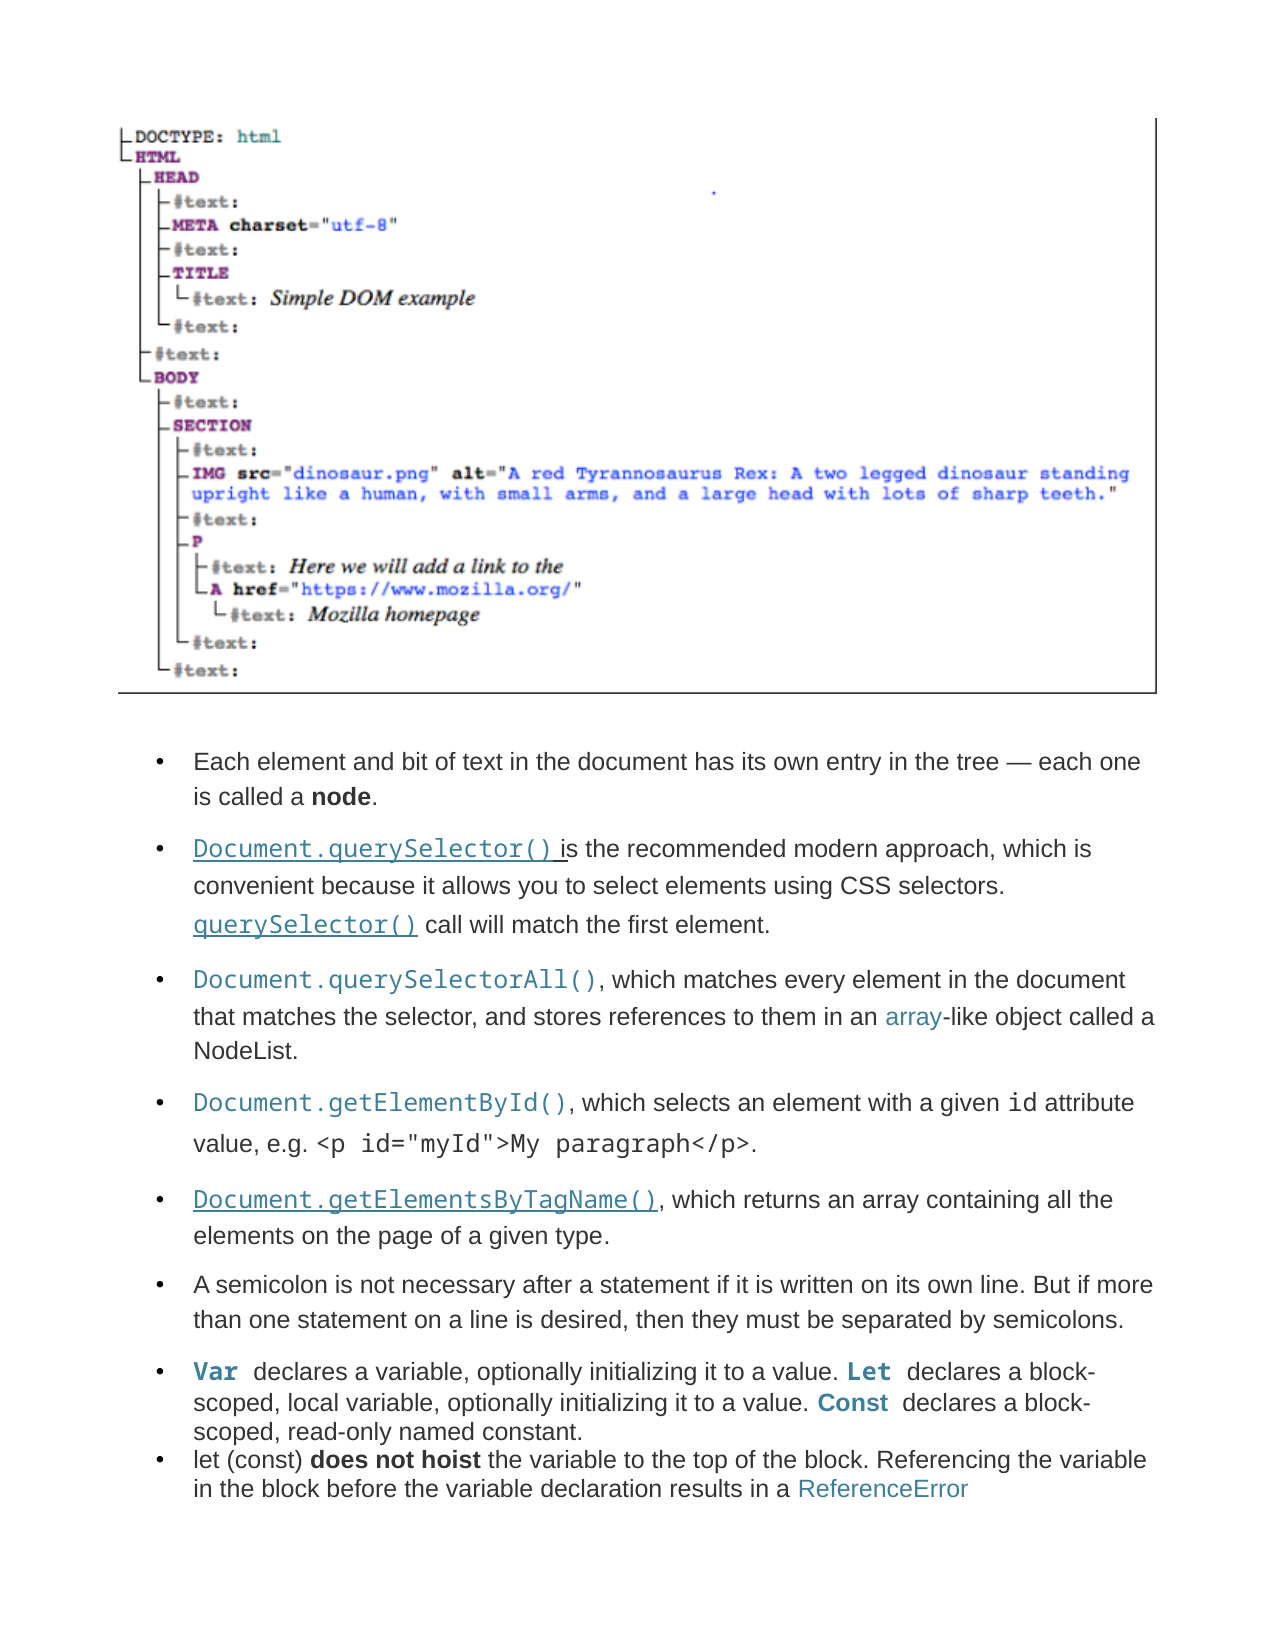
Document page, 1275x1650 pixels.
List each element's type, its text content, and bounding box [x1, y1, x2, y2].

list Document.querySelectorAll(), which matches every element in the document that matches the selector, and stores references to them in an array-like object called a NodeList. [156, 962, 1157, 1065]
list A semicolon is not necessary after a statement if it is written on its own line. But if more than one statement on a line is desired, then they must be separated by semicolons. [156, 1270, 1157, 1333]
list Document.querySelector() is the recommended modern approach, which is convenient because it allows you to select elements using CSS selectors. querySelector() call will match the first element. [156, 831, 1157, 940]
picture [118, 118, 1157, 694]
list Each element and bit of text in the document has its own entry in the tree — each one is called a node. [156, 747, 1157, 811]
list let (const) does not hoist the variable to the top of the block. Referencing the variable in the block before the variable declaration results in a ReferenceError [156, 1445, 1157, 1503]
list Document.getElementById(), which selects an element with a given id attribute value, e.g. <p id="myId">My paragraph</p>. [156, 1085, 1157, 1160]
subtitle Var declares a variable, optionally initializing it to a value. Let declares a block-scoped, local variable, optionally initializing it to a value. Const declares a block-scoped, read-only named constant. [156, 1354, 1157, 1445]
list Document.getElementsByTagName(), which returns an array containing all the elements on the page of a given type. [156, 1181, 1157, 1250]
